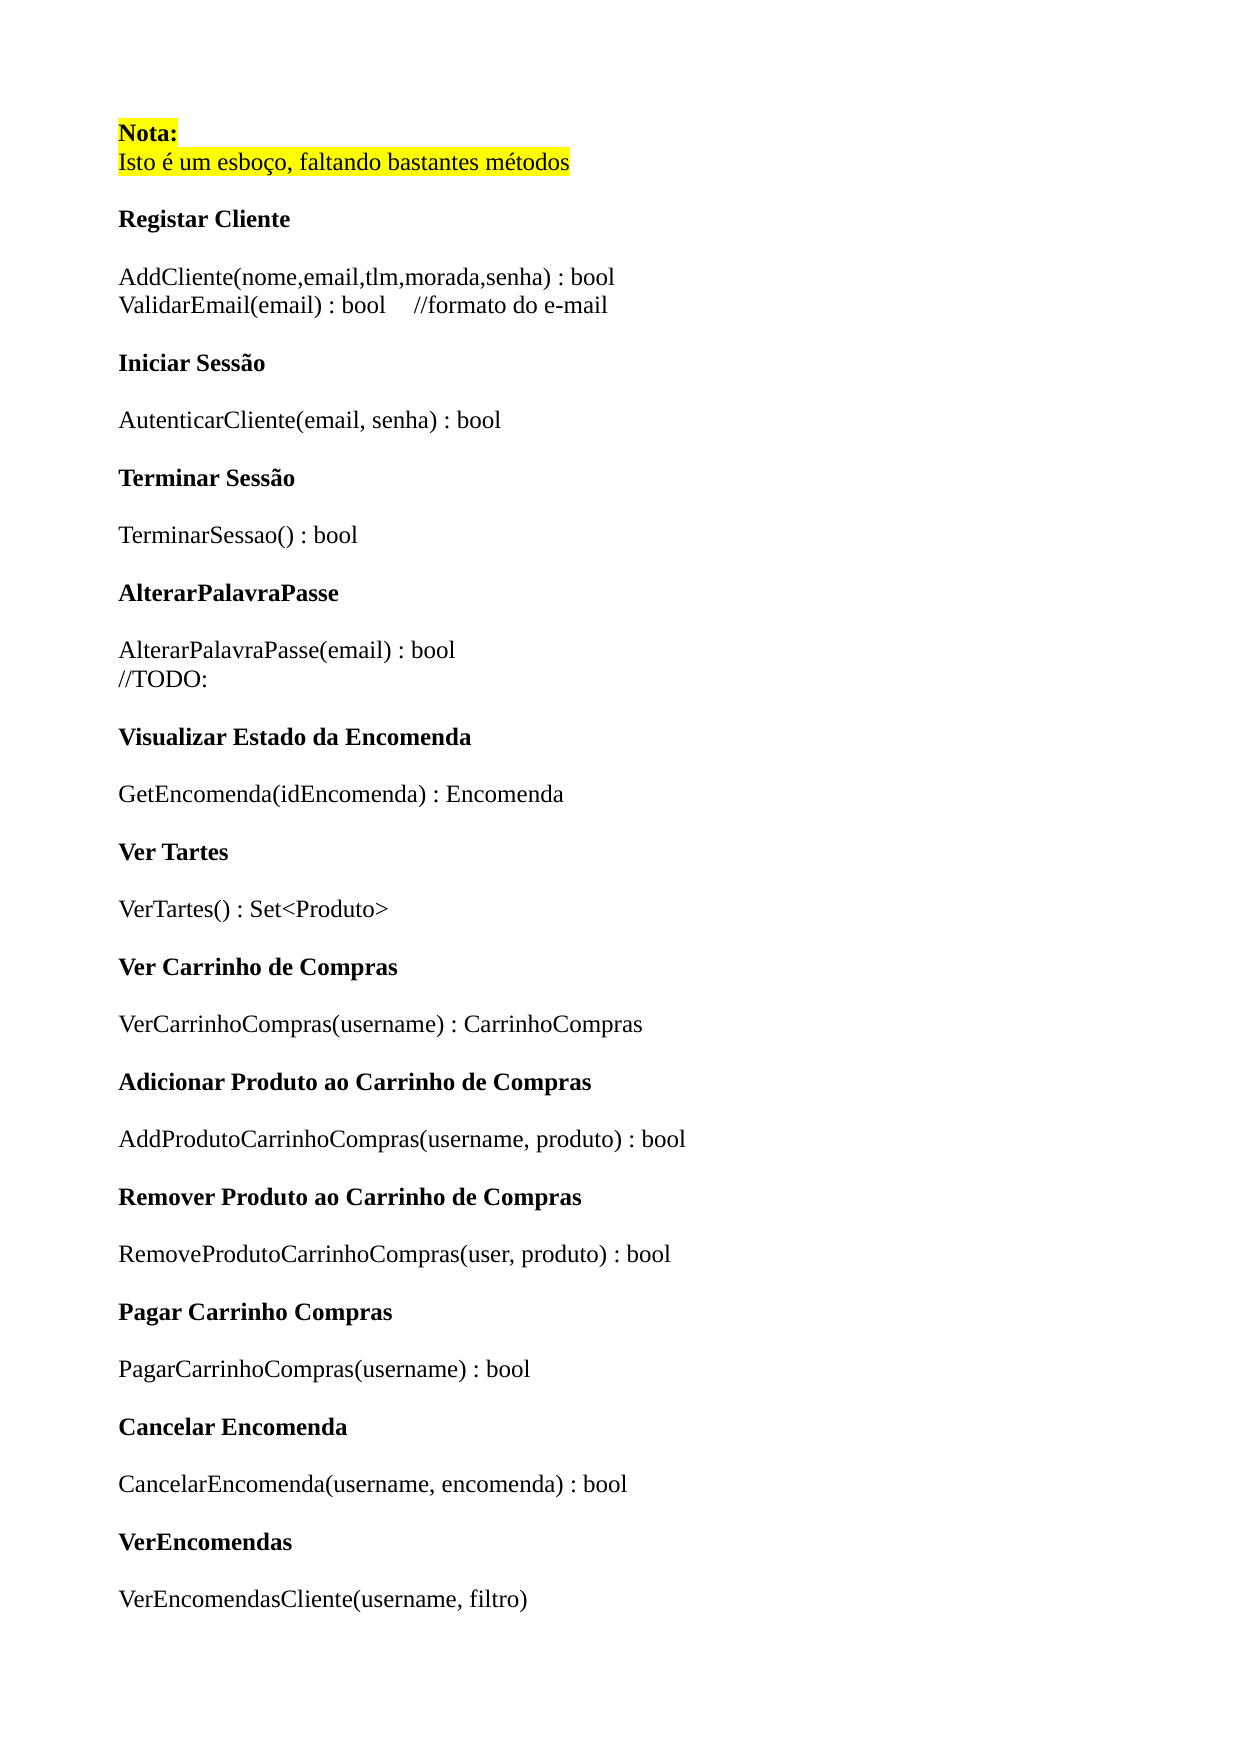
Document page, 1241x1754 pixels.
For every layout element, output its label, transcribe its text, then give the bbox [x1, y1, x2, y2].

text Pagar Carrinho Compras [118, 1297, 1122, 1326]
text //TODO: [118, 664, 1122, 693]
text VerEncomendasCliente(username, filtro) [118, 1584, 1122, 1613]
text Visualizar Estado da Encomenda [118, 722, 1122, 751]
text Remover Produto ao Carrinho de Compras [118, 1182, 1122, 1211]
text GetEncomenda(idEncomenda) : Encomenda [118, 779, 1122, 808]
text AutenticarCliente(email, senha) : bool [118, 406, 1122, 434]
text VerCarrinhoCompras(username) : CarrinhoCompras [118, 1009, 1122, 1038]
text Cancelar Encomenda [118, 1412, 1122, 1441]
text TerminarSessao() : bool [118, 521, 1122, 549]
text CancelarEncomenda(username, encomenda) : bool [118, 1469, 1122, 1498]
text AlterarPalavraPasse [118, 578, 1122, 607]
text VerTartes() : Set<Produto> [118, 894, 1122, 923]
text ValidarEmail(email) : bool //formato do e-mail [118, 291, 1122, 319]
text AlterarPalavraPasse(email) : bool [118, 636, 1122, 664]
text Iniciar Sessão [118, 348, 1122, 377]
text Isto é um esboço, faltando bastantes métodos [118, 147, 1122, 176]
text Nota: [118, 118, 1122, 147]
text Ver Tartes [118, 837, 1122, 866]
text PagarCarrinhoCompras(username) : bool [118, 1354, 1122, 1383]
text Adicionar Produto ao Carrinho de Compras [118, 1067, 1122, 1096]
text AddProdutoCarrinhoCompras(username, produto) : bool [118, 1124, 1122, 1153]
text Terminar Sessão [118, 463, 1122, 492]
text AddCliente(nome,email,tlm,morada,senha) : bool [118, 262, 1122, 291]
text RemoveProdutoCarrinhoCompras(user, produto) : bool [118, 1239, 1122, 1268]
text Ver Carrinho de Compras [118, 952, 1122, 981]
text VerEncomendas [118, 1527, 1122, 1556]
text Registar Cliente [118, 204, 1122, 233]
